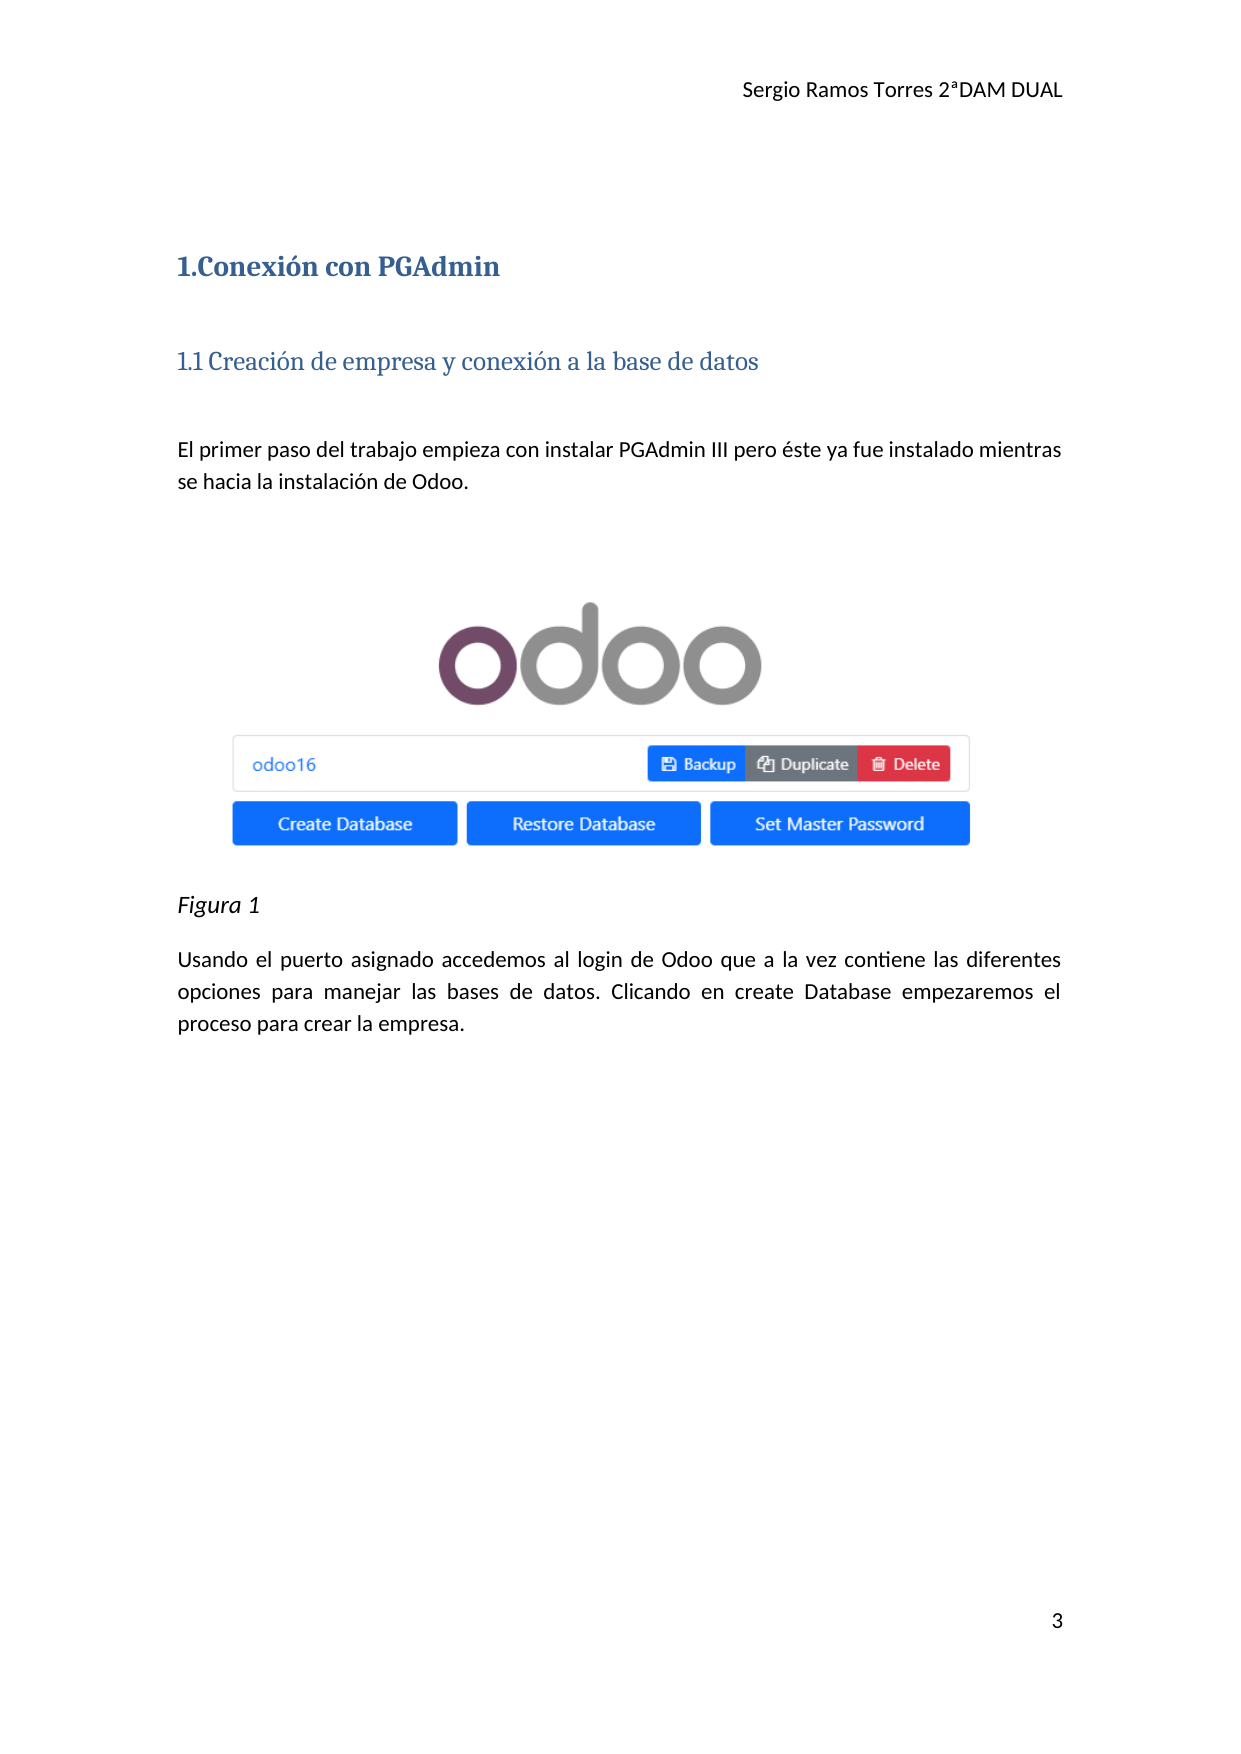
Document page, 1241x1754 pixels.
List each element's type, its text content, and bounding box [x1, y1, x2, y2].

subtitle 1.Conexión con PGAdmin [177, 251, 1063, 284]
text El primer paso del trabajo empieza con instalar PGAdmin III pero éste ya fue instalado mientras se hacia la instalación de Odoo. [177, 435, 1063, 495]
subtitle 1.1 Creación de empresa y conexión a la base de datos [177, 346, 1063, 377]
text Usando el puerto asignado accedemos al login de Odoo que a la vez contiene las diferentes opciones para manejar las bases de datos. Clicando en create Database empezaremos el proceso para crear la empresa. [177, 945, 1063, 1037]
picture [177, 585, 1063, 885]
text Figura 1 [177, 885, 1063, 920]
